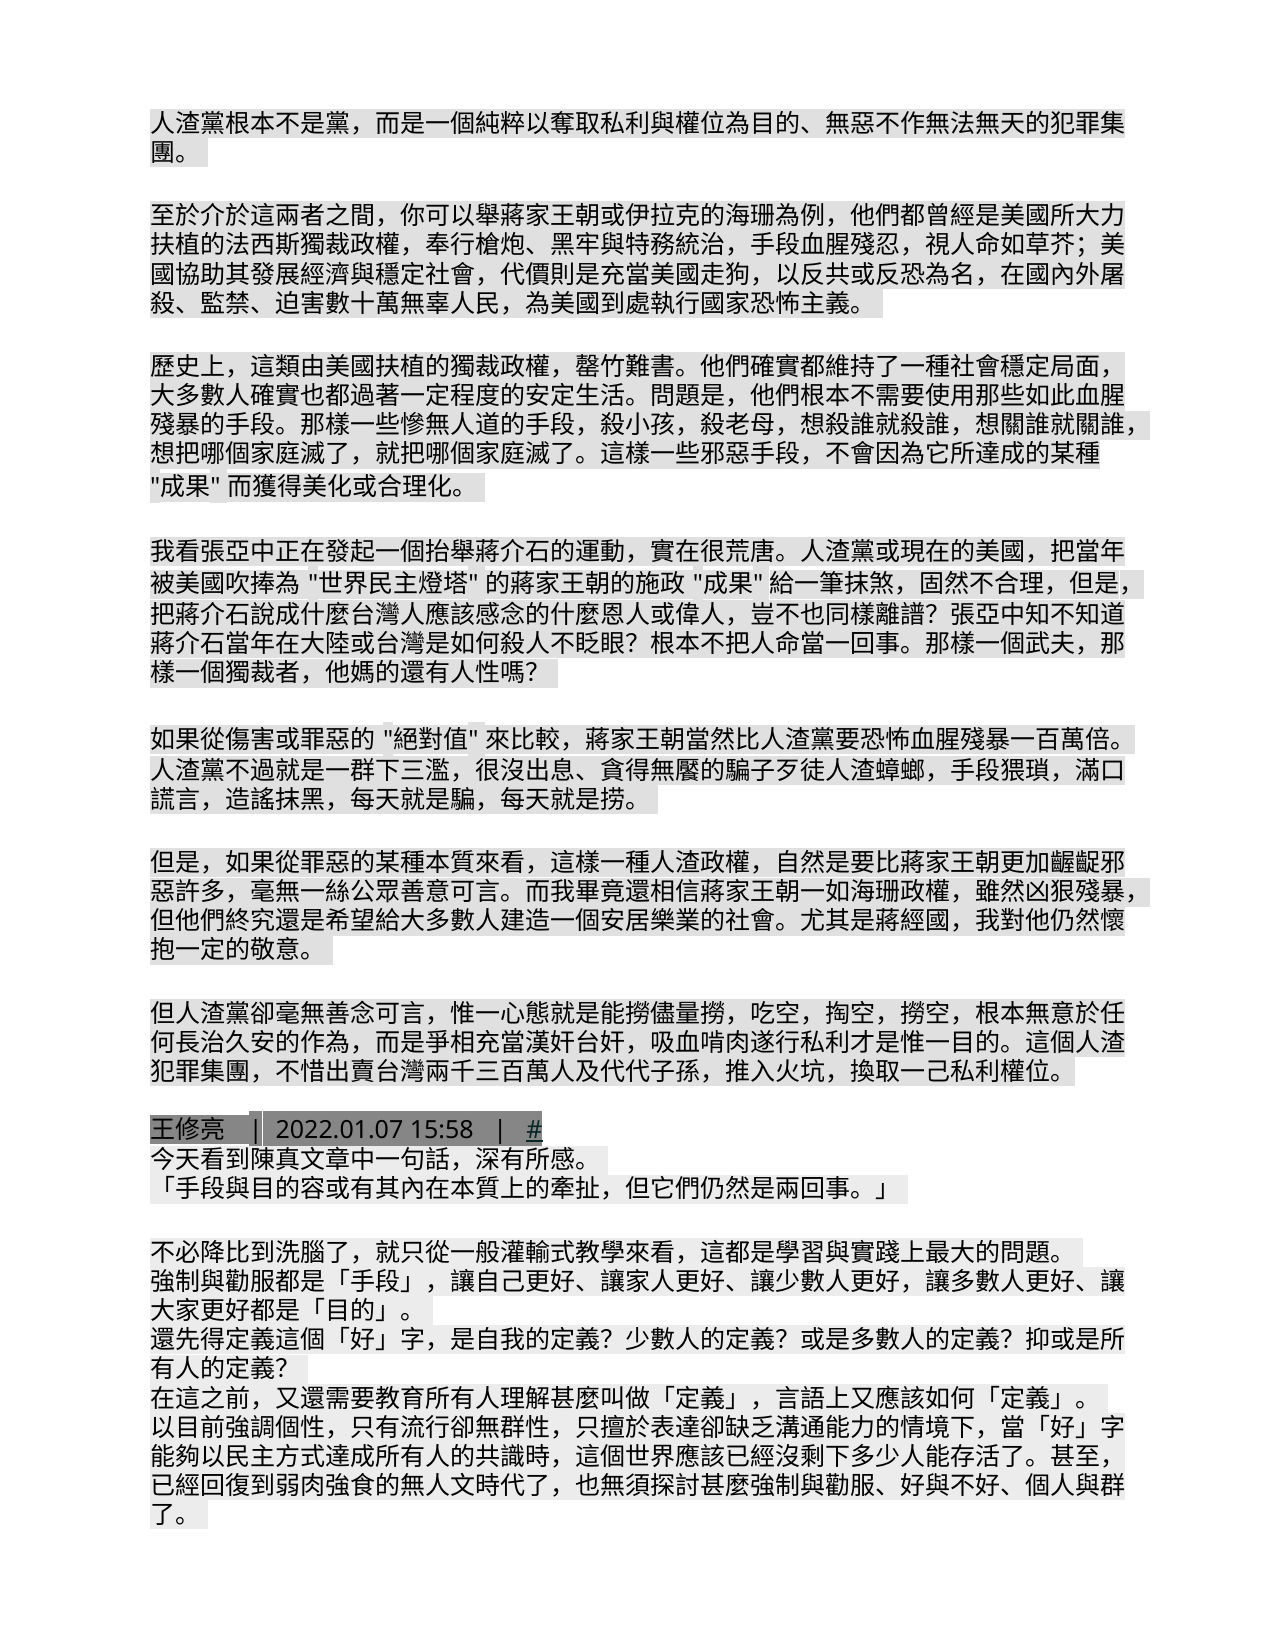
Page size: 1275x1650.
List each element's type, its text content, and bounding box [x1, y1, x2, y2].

text 今天看到陳真文章中一句話，深有所感。 「手段與目的容或有其內在本質上的牽扯，但它們仍然是兩回事。」 不必降比到洗腦了，就只從一般灌輸式教學來看，這都是學習與實踐上最大的問題。 強制與勸服都是「手段」，讓自己更好、讓家人更好、讓少數人更好，讓多數人更好、讓大家更好都是「目的」。 還先得定義這個「好」字，是自我的定義？少數人的定義？或是多數人的定義？抑或是所有人的定義？ 在這之前，又還需要教育所有人理解甚麼叫做「定義」，言語上又應該如何「定義」。 以目前強調個性，只有流行卻無群性，只擅於表達卻缺乏溝通能力的情境下，當「好」字能夠以民主方式達成所有人的共識時，這個世界應該已經沒剩下多少人能存活了。甚至，已經回復到弱肉強食的無人文時代了，也無須探討甚麼強制與勸服、好與不好、個人與群了。 [150, 1146, 1125, 1564]
text (續) 維根斯坦有句話說："告訴我你用什麼方法，我就能告訴你將會得到什麼樣的結果。" 方法和結果，或是手段與目的，表面上互為獨立，實則不然；某種規範性與其內在本質，使其互為相關。 前文強調手段與目的之相異性，只是為了說明手段本身不足以構成目的，比方說，我們怎麼會去追求 "全民投票選出領導人" 的制度來做為一種神聖目標呢？那不是很蠢嗎？我們怎麼會去追求一種肆無忌憚的什麼 "100%的言論自由" 來做為一種神聖目標呢？那不是腦子進水嗎？當一種自由達到100%，意味著我們根本毫無自由可言。你總得先找到尺度紅線，找到界限，你才有可能找到自由。 你找工作或申請學校，或是評估一家機構或學校的良莠，怎麼會是把該機構、公司或學校的領導人或各級主管是否由全體學生或全體員工一票一票選出來，做為一種神聖指標？腦子有洞不是嗎？你怎麼會把能否辱罵校長或董事長或辱罵公司與學校甚至對之造謠抹黑，當成一種神聖目標，謂之言論自由、人權與民主？真的是蠢到爆不是嗎？ 不管是經營一家公司或學校，乃至於經營一個社會或國家，可以有各種方法，但是，某一種方法 (而且僅僅只是某一種選出各級領導人的方法)，怎麼會莫名其妙變成至高無上的神聖目標呢？很荒唐，很低能不是嗎？ 在這些意義上，我們說手段與目的是兩回事。但我並不是在鼓吹一種功利主義(utilitarianism)，也不是說成果至上，不擇手段。手段當然還是很重要，而且，手段變了，目的往往也會跟著變。邪惡的手段終究是邪惡的，它不會因為目的的高貴而被美化。 用一種很通俗的方式說，衡量善惡是非，基本上還是有等級程度之分。良好的手段，達成良善的目的，這是最好的模式，中共就是這樣一個典範。至於以邪惡的手段，達成骯髒齷齪的目的，人渣黨肯定是得冠軍，絲毫不具一絲公眾善意，大撈特撈，無惡不作。 人渣黨根本不是黨，而是一個純粹以奪取私利與權位為目的、無惡不作無法無天的犯罪集團。 至於介於這兩者之間，你可以舉蔣家王朝或伊拉克的海珊為例，他們都曾經是美國所大力扶植的法西斯獨裁政權，奉行槍炮、黑牢與特務統治，手段血腥殘忍，視人命如草芥；美國協助其發展經濟與穩定社會，代價則是充當美國走狗，以反共或反恐為名，在國內外屠殺、監禁、迫害數十萬無辜人民，為美國到處執行國家恐怖主義。 歷史上，這類由美國扶植的獨裁政權，罄竹難書。他們確實都維持了一種社會穩定局面，大多數人確實也都過著一定程度的安定生活。問題是，他們根本不需要使用那些如此血腥殘暴的手段。那樣一些慘無人道的手段，殺小孩，殺老母，想殺誰就殺誰，想關誰就關誰，想把哪個家庭滅了，就把哪個家庭滅了。這樣一些邪惡手段，不會因為它所達成的某種 "成果" 而獲得美化或合理化。 我看張亞中正在發起一個抬舉蔣介石的運動，實在很荒唐。人渣黨或現在的美國，把當年被美國吹捧為 "世界民主燈塔" 的蔣家王朝的施政 "成果" 給一筆抹煞，固然不合理，但是，把蔣介石說成什麼台灣人應該感念的什麼恩人或偉人，豈不也同樣離譜？張亞中知不知道蔣介石當年在大陸或台灣是如何殺人不眨眼？根本不把人命當一回事。那樣一個武夫，那樣一個獨裁者，他媽的還有人性嗎？ 如果從傷害或罪惡的 "絕對值" 來比較，蔣家王朝當然比人渣黨要恐怖血腥殘暴一百萬倍。人渣黨不過就是一群下三濫，很沒出息、貪得無饜的騙子歹徒人渣蟑螂，手段猥瑣，滿口謊言，造謠抹黑，每天就是騙，每天就是捞。 但是，如果從罪惡的某種本質來看，這樣一種人渣政權，自然是要比蔣家王朝更加齷齪邪惡許多，毫無一絲公眾善意可言。而我畢竟還相信蔣家王朝一如海珊政權，雖然凶狠殘暴，但他們終究還是希望給大多數人建造一個安居樂業的社會。尤其是蔣經國，我對他仍然懷抱一定的敬意。 但人渣黨卻毫無善念可言，惟一心態就是能撈儘量撈，吃空，掏空，撈空，根本無意於任何長治久安的作為，而是爭相充當漢奸台奸，吸血啃肉遂行私利才是惟一目的。這個人渣犯罪集團，不惜出賣台灣兩千三百萬人及代代子孫，推入火坑，換取一己私利權位。 [150, 75, 1125, 1086]
text 王修亮 | 2022.01.07 15:58 | # [150, 1111, 1125, 1146]
